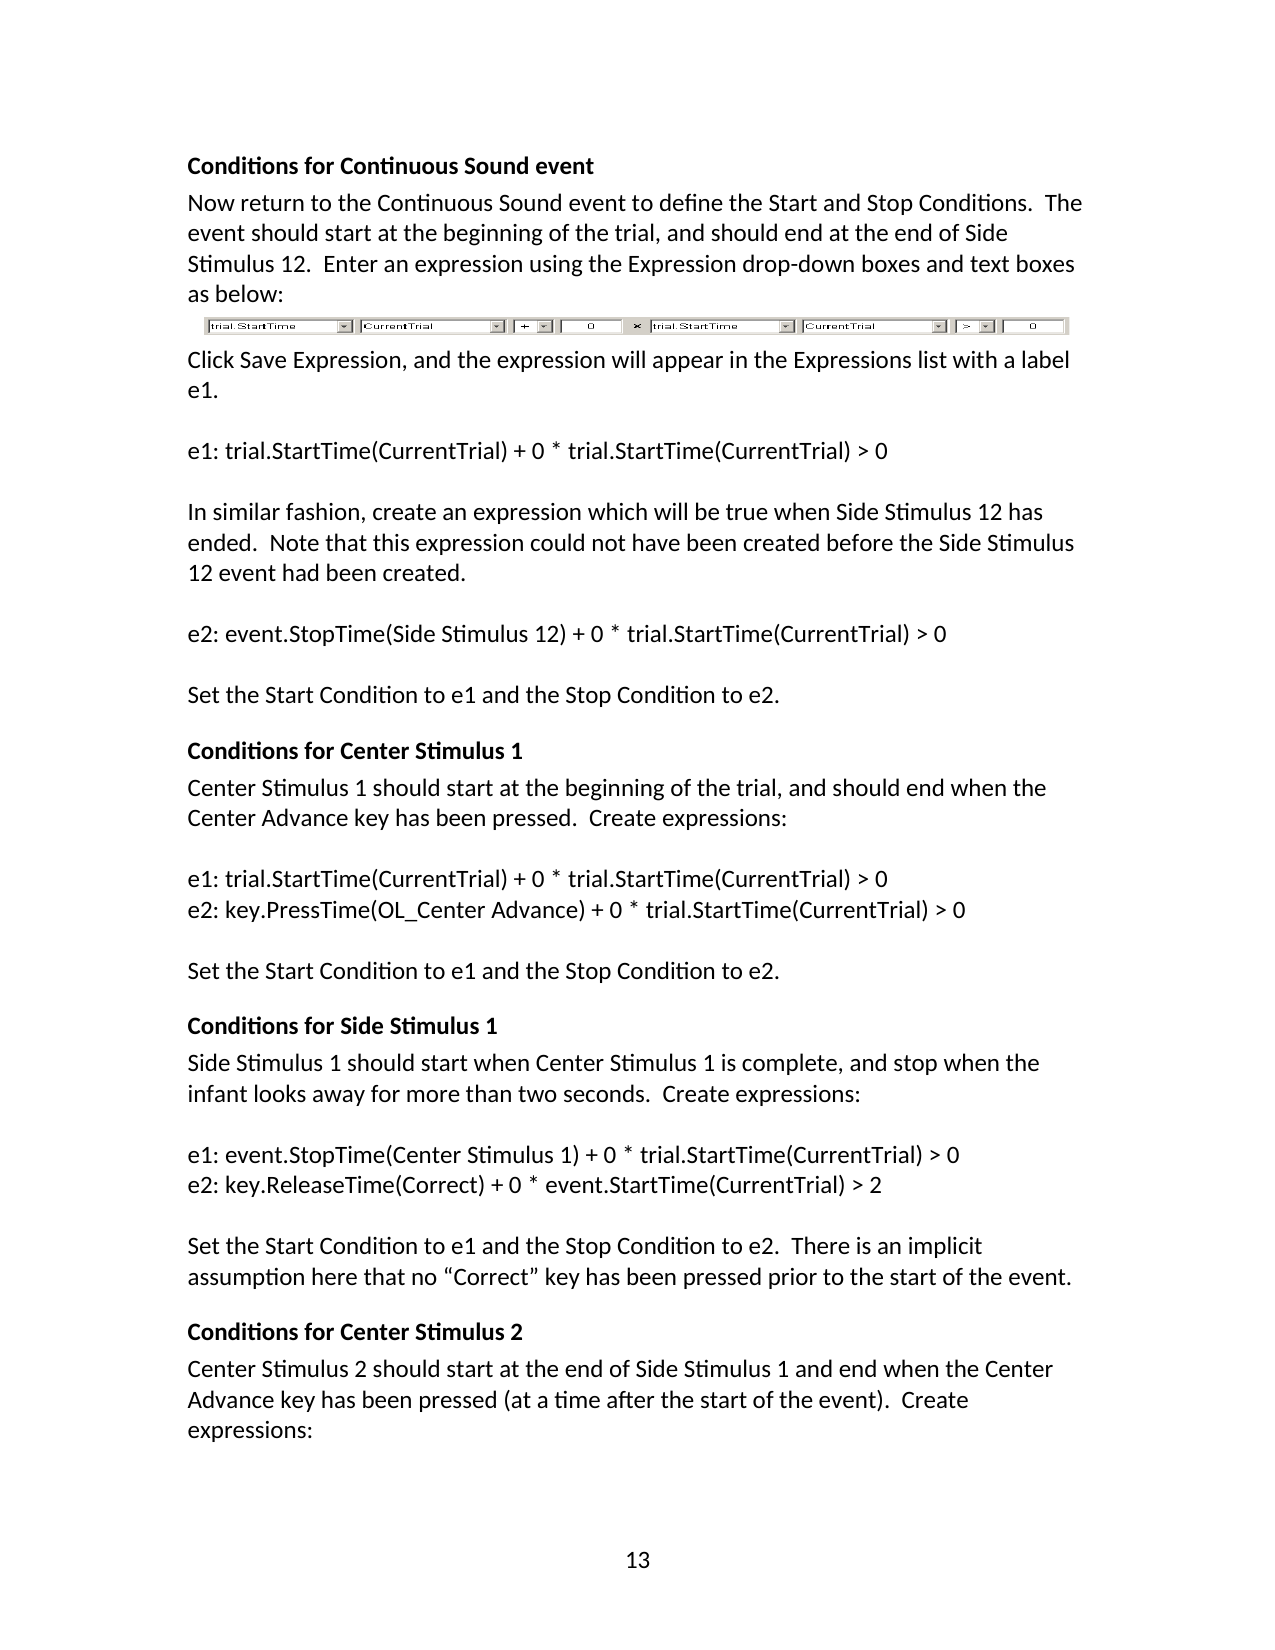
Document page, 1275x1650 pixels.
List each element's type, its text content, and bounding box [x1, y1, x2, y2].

subtitle Conditions for Center Stimulus 2 [187, 1316, 1087, 1347]
text Center Stimulus 2 should start at the end of Side Stimulus 1 and end when the Center Advance key has been pressed (at a time after the start of the event). Create expressions: [187, 1353, 1087, 1445]
subtitle Conditions for Center Stimulus 1 [187, 735, 1087, 766]
text Set the Start Condition to e1 and the Stop Condition to e2. There is an implicit assumption here that no “Correct” key has been pressed prior to the start of the event. [187, 1230, 1087, 1291]
text e2: key.ReleaseTime(Correct) + 0 * event.StartTime(CurrentTrial) > 2 [187, 1169, 1087, 1200]
text In similar fashion, create an expression which will be true when Side Stimulus 12 has ended. Note that this expression could not have been created before the Side Stimulus 12 event had been created. [187, 496, 1087, 588]
text Side Stimulus 1 should start when Center Stimulus 1 is complete, and stop when the infant looks away for more than two seconds. Create expressions: [187, 1047, 1087, 1108]
text e1: event.StopTime(Center Stimulus 1) + 0 * trial.StartTime(CurrentTrial) > 0 [187, 1139, 1087, 1169]
text e1: trial.StartTime(CurrentTrial) + 0 * trial.StartTime(CurrentTrial) > 0 [187, 863, 1087, 894]
text Now return to the Continuous Sound event to define the Start and Stop Conditions. The event should start at the beginning of the trial, and should end at the end of Side Stimulus 12. Enter an expression using the Expression drop-down boxes and text boxes as below: [187, 187, 1087, 309]
text e2: key.PressTime(OL_Center Advance) + 0 * trial.StartTime(CurrentTrial) > 0 [187, 894, 1087, 924]
subtitle Conditions for Side Stimulus 1 [187, 1011, 1087, 1041]
text Click Save Expression, and the expression will appear in the Expressions list with a label e1. [187, 344, 1087, 405]
text Set the Start Condition to e1 and the Stop Condition to e2. [187, 955, 1087, 986]
subtitle Conditions for Continuous Sound event [187, 150, 1087, 181]
text e2: event.StopTime(Side Stimulus 12) + 0 * trial.StartTime(CurrentTrial) > 0 [187, 618, 1087, 649]
text Center Stimulus 1 should start at the beginning of the trial, and should end when the Center Advance key has been pressed. Create expressions: [187, 772, 1087, 833]
text e1: trial.StartTime(CurrentTrial) + 0 * trial.StartTime(CurrentTrial) > 0 [187, 435, 1087, 466]
text Set the Start Condition to e1 and the Stop Condition to e2. [187, 679, 1087, 710]
